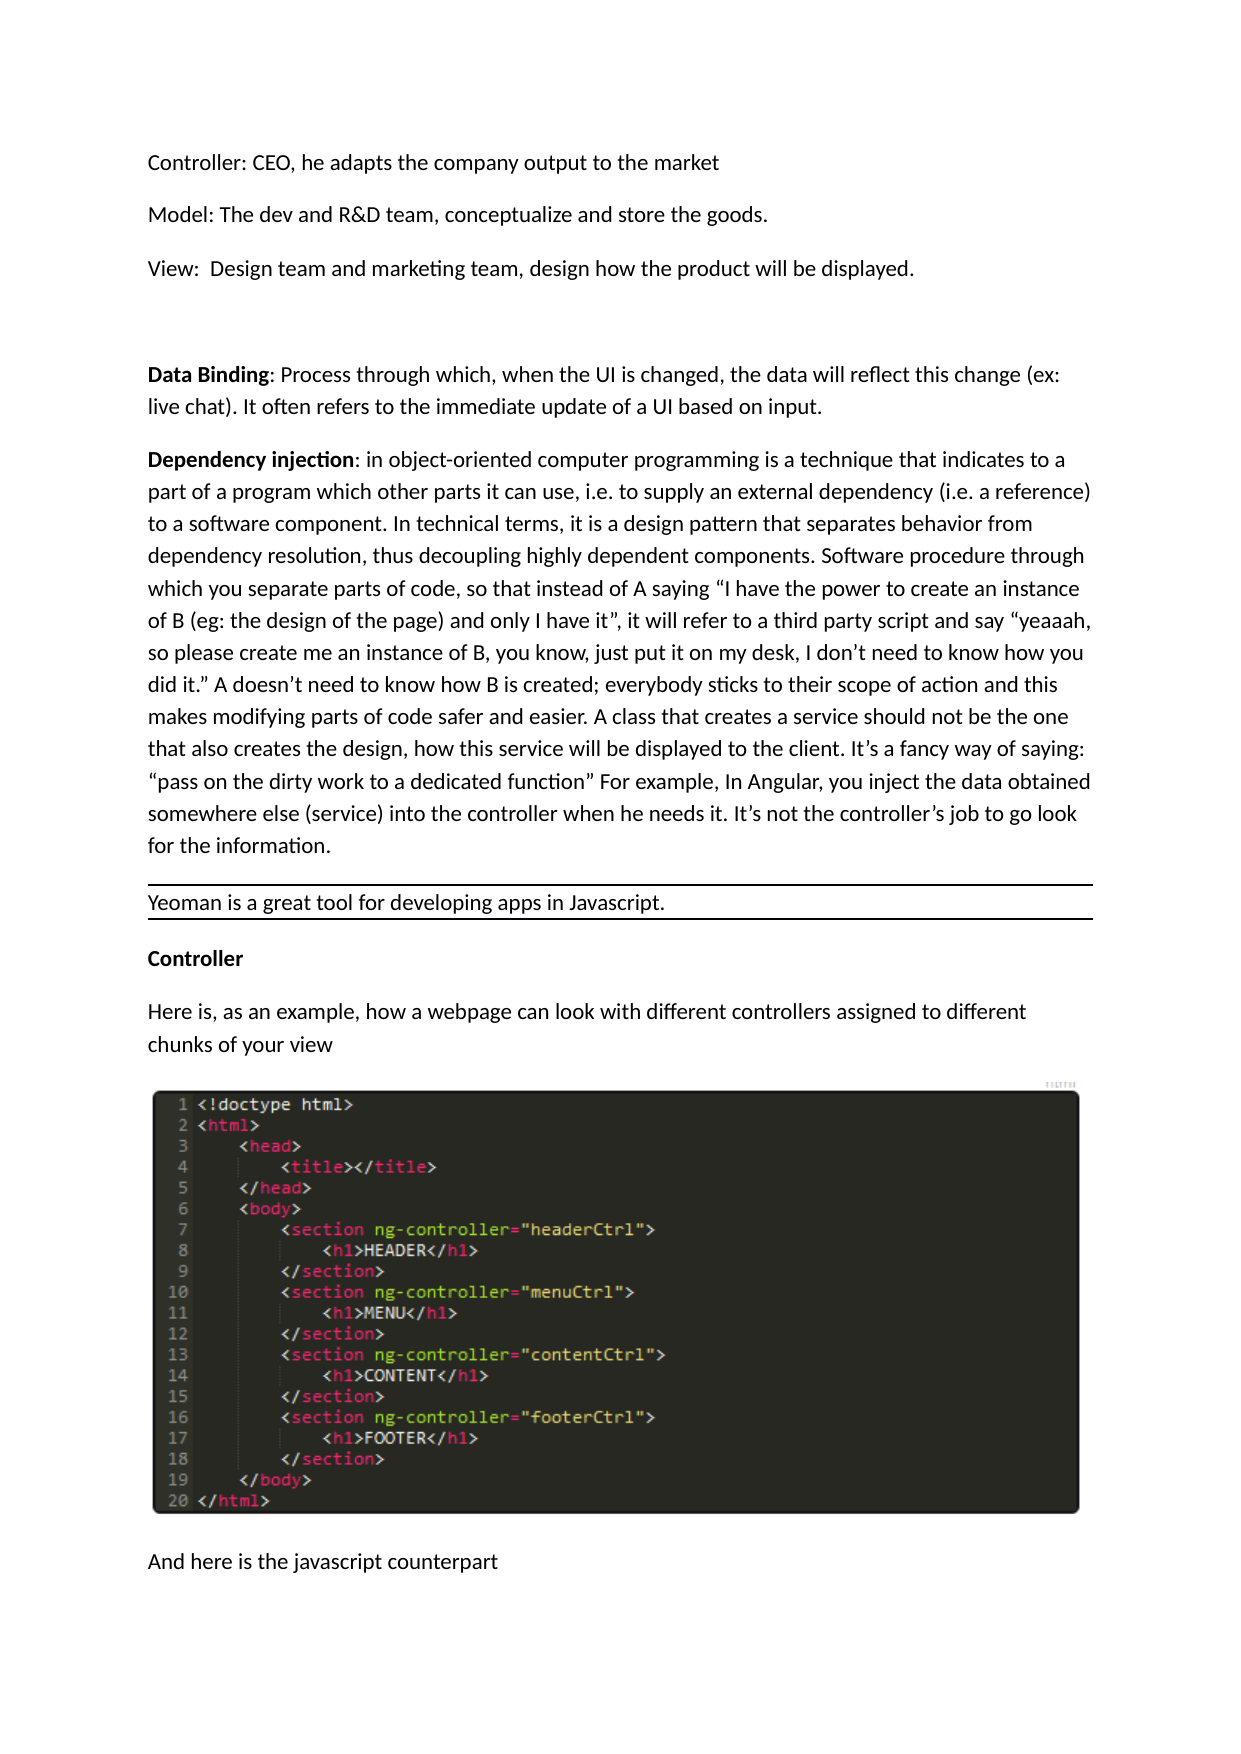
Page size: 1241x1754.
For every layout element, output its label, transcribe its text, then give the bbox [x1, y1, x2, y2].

text Here is, as an example, how a webpage can look with different controllers assigned to different chunks of your view [148, 997, 1093, 1058]
picture [147, 1082, 1093, 1523]
text Controller: CEO, he adapts the company output to the market [148, 148, 1093, 176]
text View: Design team and marketing team, design how the product will be displayed. [148, 254, 1093, 282]
text Controller [148, 944, 1093, 972]
text Data Binding: Process through which, when the UI is changed, the data will reflect this change (ex: live chat). It often refers to the immediate update of a UI based on input. [148, 360, 1093, 420]
text And here is the javascript counterpart [148, 1547, 1093, 1576]
text Yeoman is a great tool for developing apps in Javascript. [148, 886, 1093, 918]
text Model: The dev and R&D team, conceptualize and store the goods. [148, 201, 1093, 229]
text Dependency injection: in object-oriented computer programming is a technique that indicates to a part of a program which other parts it can use, i.e. to supply an external dependency (i.e. a reference) to a software component. In technical terms, it is a design pattern that separates behavior from dependency resolution, thus decoupling highly dependent components. Software procedure through which you separate parts of code, so that instead of A saying “I have the power to create an instance of B (eg: the design of the page) and only I have it”, it will refer to a third party script and say “yeaaah, so please create me an instance of B, you know, just put it on my desk, I don’t need to know how you did it.” A doesn’t need to know how B is created; everybody sticks to their scope of action and this makes modifying parts of code safer and easier. A class that creates a service should not be the one that also creates the design, how this service will be displayed to the client. It’s a fancy way of saying: “pass on the dirty work to a dedicated function” For example, In Angular, you inject the data obtained somewhere else (service) into the controller when he needs it. It’s not the controller’s job to go look for the information. [148, 445, 1093, 859]
